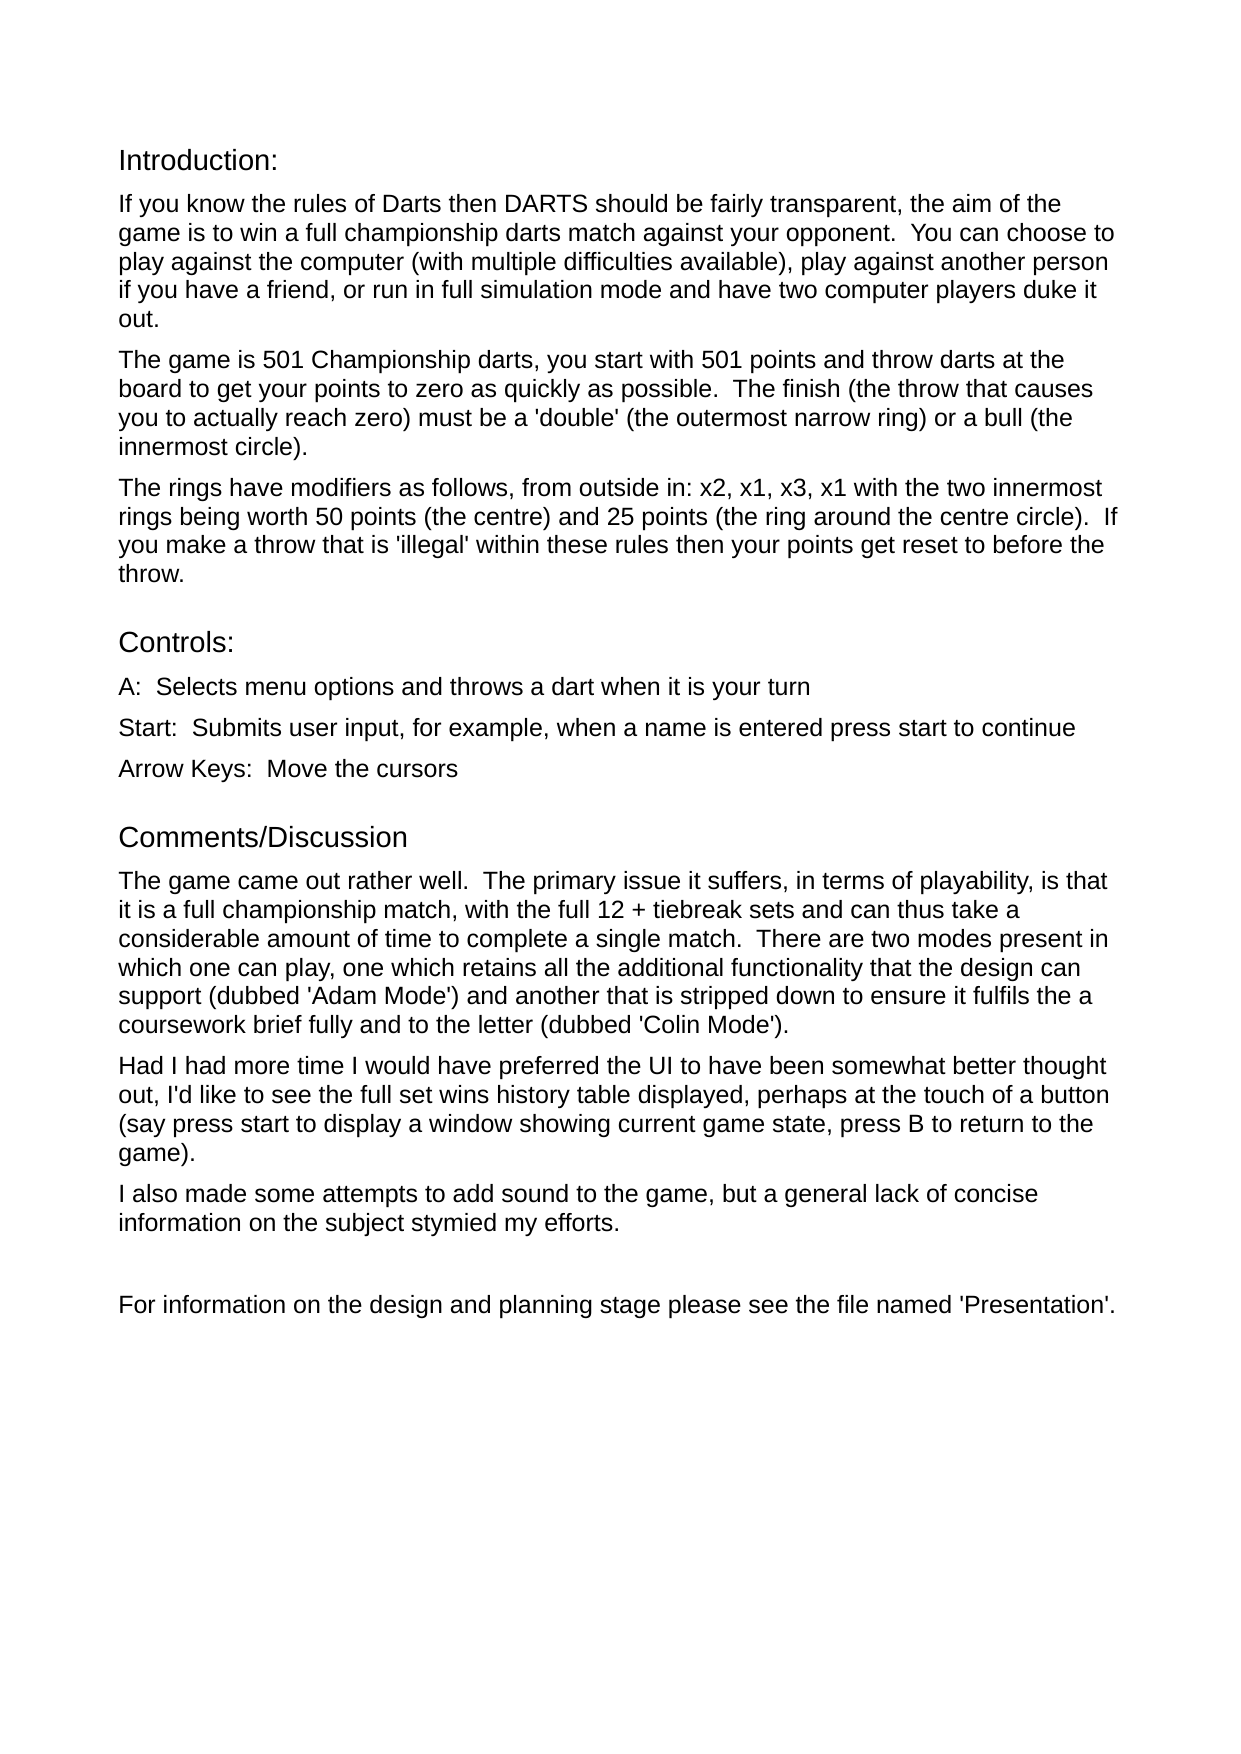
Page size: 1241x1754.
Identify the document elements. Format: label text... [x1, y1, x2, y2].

text The game came out rather well. The primary issue it suffers, in terms of playability, is that it is a full championship match, with the full 12 + tiebreak sets and can thus take a considerable amount of time to complete a single match. There are two modes present in which one can play, one which retains all the additional functionality that the design can support (dubbed 'Adam Mode') and another that is stripped down to ensure it fulfils the a coursework brief fully and to the letter (dubbed 'Colin Mode'). [118, 866, 1122, 1039]
text Arrow Keys: Move the cursors [118, 754, 1122, 783]
text For information on the design and planning stage please see the file named 'Presentation'. [118, 1290, 1122, 1319]
subtitle Controls: [118, 625, 1122, 659]
text If you know the rules of Darts then DARTS should be fairly transparent, the aim of the game is to win a full championship darts match against your opponent. You can choose to play against the computer (with multiple difficulties available), play against another person if you have a friend, or run in full simulation mode and have two computer players duke it out. [118, 189, 1122, 333]
subtitle Introduction: [118, 143, 1122, 177]
text The game is 501 Championship darts, you start with 501 points and throw darts at the board to get your points to zero as quickly as possible. The finish (the throw that causes you to actually reach zero) must be a 'double' (the outermost narrow ring) or a bull (the innermost circle). [118, 345, 1122, 460]
text I also made some attempts to add sound to the game, but a general lack of concise information on the subject stymied my efforts. [118, 1179, 1122, 1236]
text A: Selects menu options and throws a dart when it is your turn [118, 671, 1122, 700]
text Had I had more time I would have preferred the UI to have been somewhat better thought out, I'd like to see the full set wins history table displayed, perhaps at the touch of a button (say press start to display a window showing current game state, press B to return to the game). [118, 1051, 1122, 1166]
text Start: Submits user input, for example, when a name is entered press start to continue [118, 713, 1122, 741]
subtitle Comments/Discussion [118, 820, 1122, 854]
text The rings have modifiers as follows, from outside in: x2, x1, x3, x1 with the two innermost rings being worth 50 points (the centre) and 25 points (the ring around the centre circle). If you make a throw that is 'illegal' within these rules then your points get reset to before the throw. [118, 473, 1122, 588]
